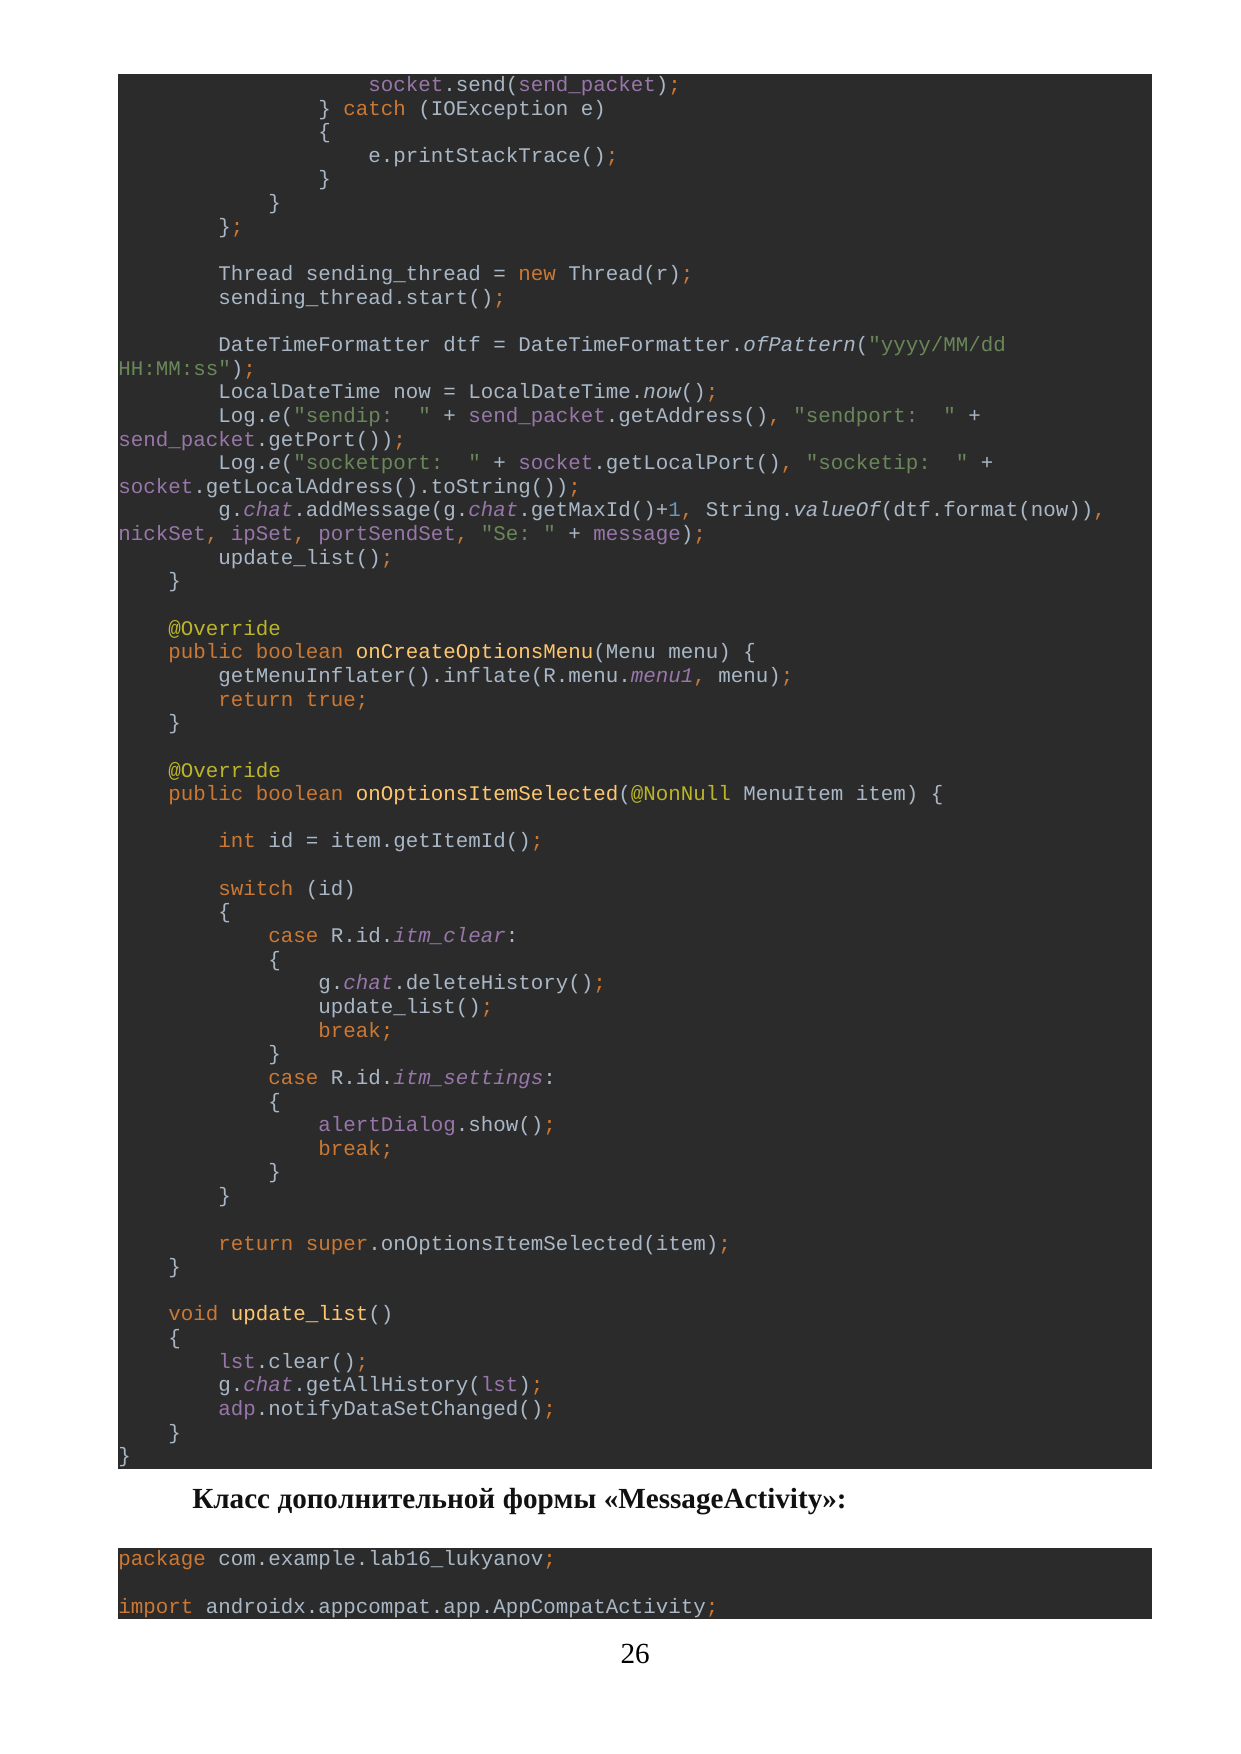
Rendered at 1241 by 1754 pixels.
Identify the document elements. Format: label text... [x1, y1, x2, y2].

text package com.example.lab16_lukyanov; import androidx.appcompat.app.AppCompatActivity; [118, 1548, 1152, 1619]
text Класс дополнительной формы «MessageActivity»: [118, 1481, 1152, 1515]
text socket.send(send_packet); } catch (IOException e) { e.printStackTrace(); } } }; Thread sending_thread = new Thread(r); sending_thread.start(); DateTimeFormatter dtf = DateTimeFormatter.ofPattern("yyyy/MM/dd HH:MM:ss"); LocalDateTime now = LocalDateTime.now(); Log.e("sendip: " + send_packet.getAddress(), "sendport: " + send_packet.getPort()); Log.e("socketport: " + socket.getLocalPort(), "socketip: " + socket.getLocalAddress().toString()); g.chat.addMessage(g.chat.getMaxId()+1, String.valueOf(dtf.format(now)), nickSet, ipSet, portSendSet, "Se: " + message); update_list(); } @Override public boolean onCreateOptionsMenu(Menu menu) { getMenuInflater().inflate(R.menu.menu1, menu); return true; } @Override public boolean onOptionsItemSelected(@NonNull MenuItem item) { int id = item.getItemId(); switch (id) { case R.id.itm_clear: { g.chat.deleteHistory(); update_list(); break; } case R.id.itm_settings: { alertDialog.show(); break; } } return super.onOptionsItemSelected(item); } void update_list() { lst.clear(); g.chat.getAllHistory(lst); adp.notifyDataSetChanged(); } } [118, 74, 1152, 1469]
